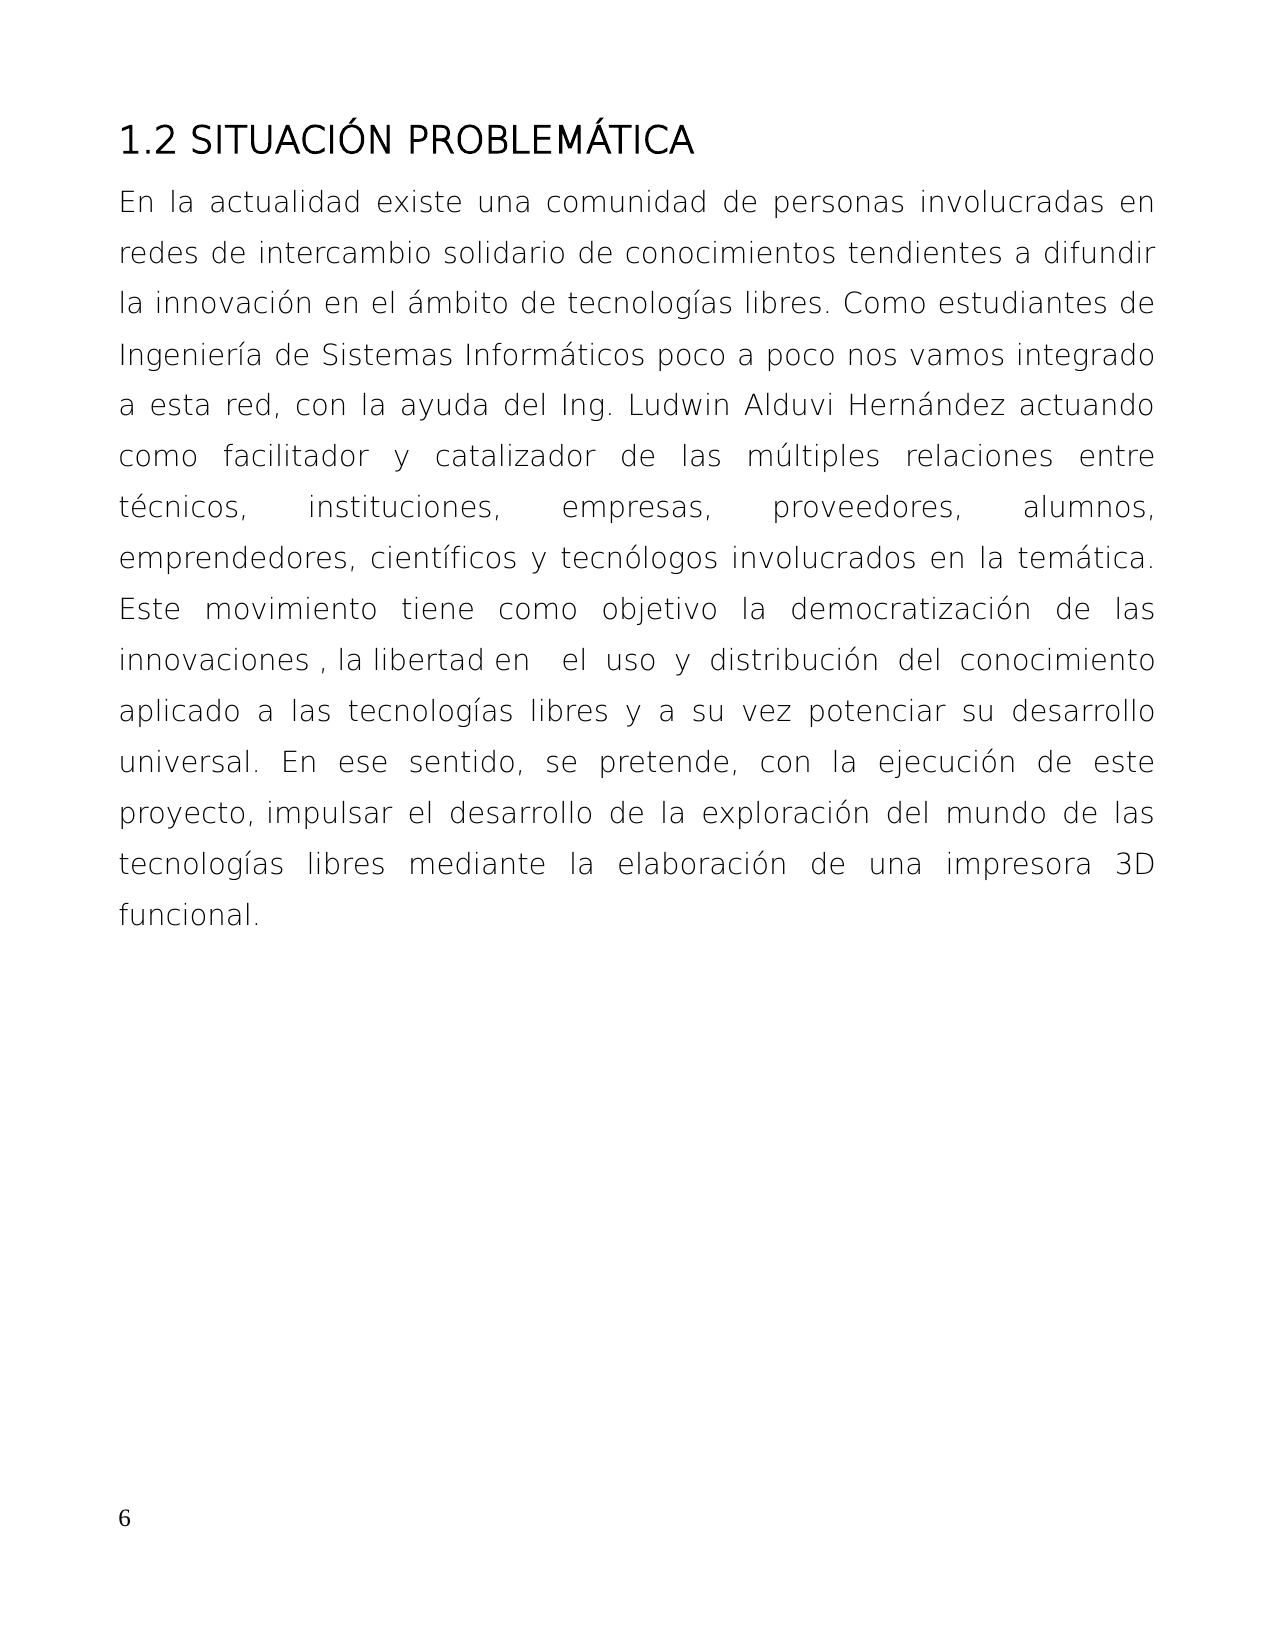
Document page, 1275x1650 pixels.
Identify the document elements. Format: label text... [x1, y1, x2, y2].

text En la actualidad existe una comunidad de personas involucradas en redes de intercambio solidario de conocimientos tendientes a difundir la innovación en el ámbito de tecnologías libres. Como estudiantes de Ingeniería de Sistemas Informáticos poco a poco nos vamos integrado a esta red, con la ayuda del Ing. Ludwin Alduvi Hernández actuando como facilitador y catalizador de las múltiples relaciones entre técnicos, instituciones, empresas, proveedores, alumnos, emprendedores, científicos y tecnólogos involucrados en la temática. Este movimiento tiene como objetivo la democratización de las innovaciones , la libertad en el uso y distribución del conocimiento aplicado a las tecnologías libres y a su vez potenciar su desarrollo universal. En ese sentido, se pretende, con la ejecución de este proyecto, impulsar el desarrollo de la exploración del mundo de las tecnologías libres mediante la elaboración de una impresora 3D funcional. [118, 185, 1157, 932]
text 1.2 SITUACIÓN PROBLEMÁTICA [118, 118, 1157, 162]
